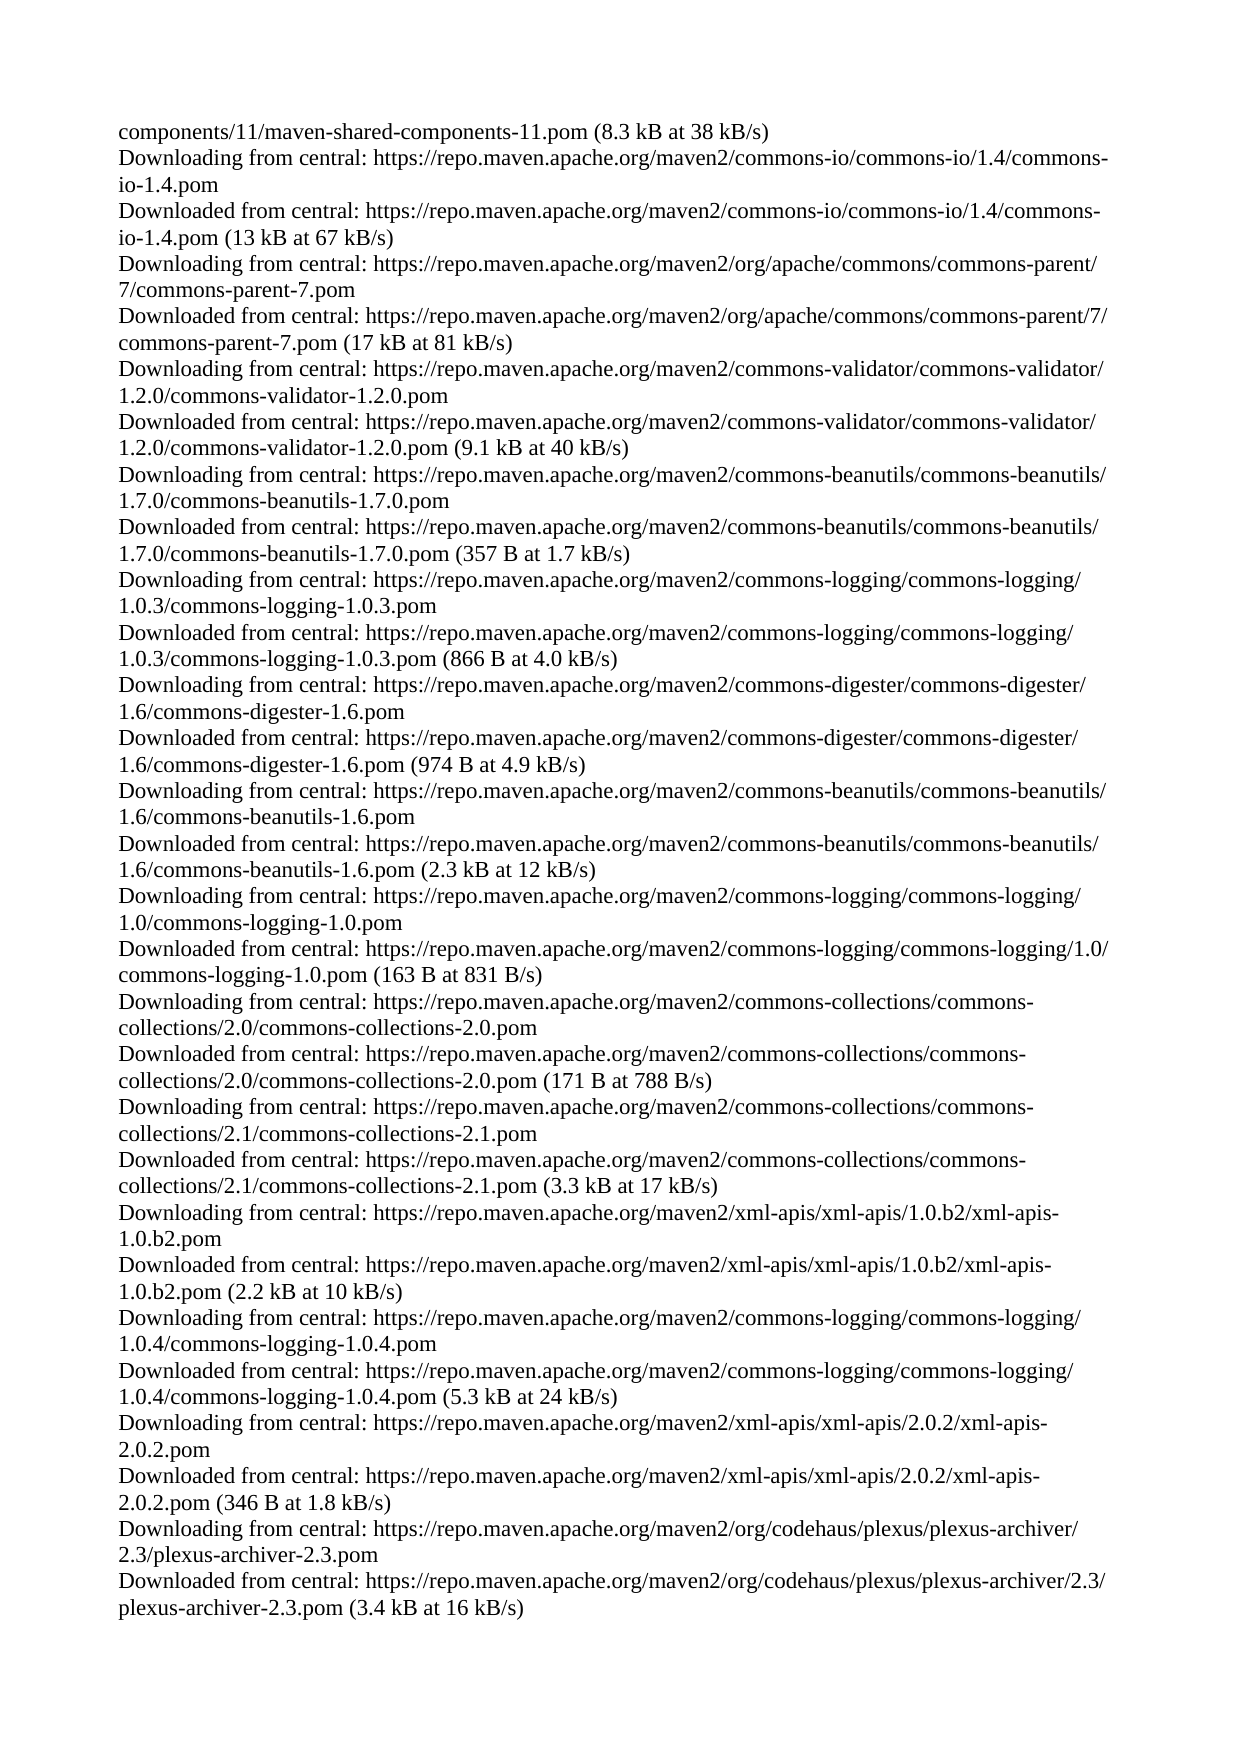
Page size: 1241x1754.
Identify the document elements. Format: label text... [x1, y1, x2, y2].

text Downloading from central: https://repo.maven.apache.org/maven2/commons-logging/commons-logging/1.0.4/commons-logging-1.0.4.pom [118, 1304, 1122, 1357]
text Downloading from central: https://repo.maven.apache.org/maven2/org/codehaus/plexus/plexus-archiver/2.3/plexus-archiver-2.3.pom [118, 1515, 1122, 1568]
text Downloading from central: https://repo.maven.apache.org/maven2/commons-validator/commons-validator/1.2.0/commons-validator-1.2.0.pom [118, 355, 1122, 408]
text Downloading from central: https://repo.maven.apache.org/maven2/commons-logging/commons-logging/1.0.3/commons-logging-1.0.3.pom [118, 566, 1122, 619]
text components/11/maven-shared-components-11.pom (8.3 kB at 38 kB/s) [118, 118, 1122, 144]
text Downloaded from central: https://repo.maven.apache.org/maven2/commons-logging/commons-logging/1.0.3/commons-logging-1.0.3.pom (866 B at 4.0 kB/s) [118, 619, 1122, 672]
text Downloaded from central: https://repo.maven.apache.org/maven2/commons-logging/commons-logging/1.0.4/commons-logging-1.0.4.pom (5.3 kB at 24 kB/s) [118, 1357, 1122, 1409]
text Downloading from central: https://repo.maven.apache.org/maven2/commons-logging/commons-logging/1.0/commons-logging-1.0.pom [118, 882, 1122, 935]
text Downloaded from central: https://repo.maven.apache.org/maven2/xml-apis/xml-apis/1.0.b2/xml-apis-1.0.b2.pom (2.2 kB at 10 kB/s) [118, 1251, 1122, 1304]
text Downloaded from central: https://repo.maven.apache.org/maven2/org/apache/commons/commons-parent/7/commons-parent-7.pom (17 kB at 81 kB/s) [118, 303, 1122, 355]
text Downloaded from central: https://repo.maven.apache.org/maven2/commons-collections/commons-collections/2.1/commons-collections-2.1.pom (3.3 kB at 17 kB/s) [118, 1146, 1122, 1199]
text Downloading from central: https://repo.maven.apache.org/maven2/commons-collections/commons-collections/2.1/commons-collections-2.1.pom [118, 1093, 1122, 1146]
text Downloading from central: https://repo.maven.apache.org/maven2/commons-beanutils/commons-beanutils/1.7.0/commons-beanutils-1.7.0.pom [118, 461, 1122, 513]
text Downloading from central: https://repo.maven.apache.org/maven2/commons-beanutils/commons-beanutils/1.6/commons-beanutils-1.6.pom [118, 777, 1122, 830]
text Downloading from central: https://repo.maven.apache.org/maven2/commons-collections/commons-collections/2.0/commons-collections-2.0.pom [118, 988, 1122, 1041]
text Downloading from central: https://repo.maven.apache.org/maven2/commons-digester/commons-digester/1.6/commons-digester-1.6.pom [118, 672, 1122, 724]
text Downloaded from central: https://repo.maven.apache.org/maven2/commons-beanutils/commons-beanutils/1.7.0/commons-beanutils-1.7.0.pom (357 B at 1.7 kB/s) [118, 513, 1122, 566]
text Downloading from central: https://repo.maven.apache.org/maven2/org/apache/commons/commons-parent/7/commons-parent-7.pom [118, 250, 1122, 303]
text Downloaded from central: https://repo.maven.apache.org/maven2/commons-validator/commons-validator/1.2.0/commons-validator-1.2.0.pom (9.1 kB at 40 kB/s) [118, 408, 1122, 461]
text Downloaded from central: https://repo.maven.apache.org/maven2/commons-io/commons-io/1.4/commons-io-1.4.pom (13 kB at 67 kB/s) [118, 197, 1122, 250]
text Downloading from central: https://repo.maven.apache.org/maven2/xml-apis/xml-apis/1.0.b2/xml-apis-1.0.b2.pom [118, 1199, 1122, 1251]
text Downloading from central: https://repo.maven.apache.org/maven2/xml-apis/xml-apis/2.0.2/xml-apis-2.0.2.pom [118, 1409, 1122, 1462]
text Downloaded from central: https://repo.maven.apache.org/maven2/org/codehaus/plexus/plexus-archiver/2.3/plexus-archiver-2.3.pom (3.4 kB at 16 kB/s) [118, 1568, 1122, 1620]
text Downloaded from central: https://repo.maven.apache.org/maven2/commons-digester/commons-digester/1.6/commons-digester-1.6.pom (974 B at 4.9 kB/s) [118, 724, 1122, 777]
text Downloading from central: https://repo.maven.apache.org/maven2/commons-io/commons-io/1.4/commons-io-1.4.pom [118, 144, 1122, 197]
text Downloaded from central: https://repo.maven.apache.org/maven2/commons-beanutils/commons-beanutils/1.6/commons-beanutils-1.6.pom (2.3 kB at 12 kB/s) [118, 830, 1122, 882]
text Downloaded from central: https://repo.maven.apache.org/maven2/commons-logging/commons-logging/1.0/commons-logging-1.0.pom (163 B at 831 B/s) [118, 935, 1122, 988]
text Downloaded from central: https://repo.maven.apache.org/maven2/xml-apis/xml-apis/2.0.2/xml-apis-2.0.2.pom (346 B at 1.8 kB/s) [118, 1462, 1122, 1515]
text Downloaded from central: https://repo.maven.apache.org/maven2/commons-collections/commons-collections/2.0/commons-collections-2.0.pom (171 B at 788 B/s) [118, 1041, 1122, 1093]
